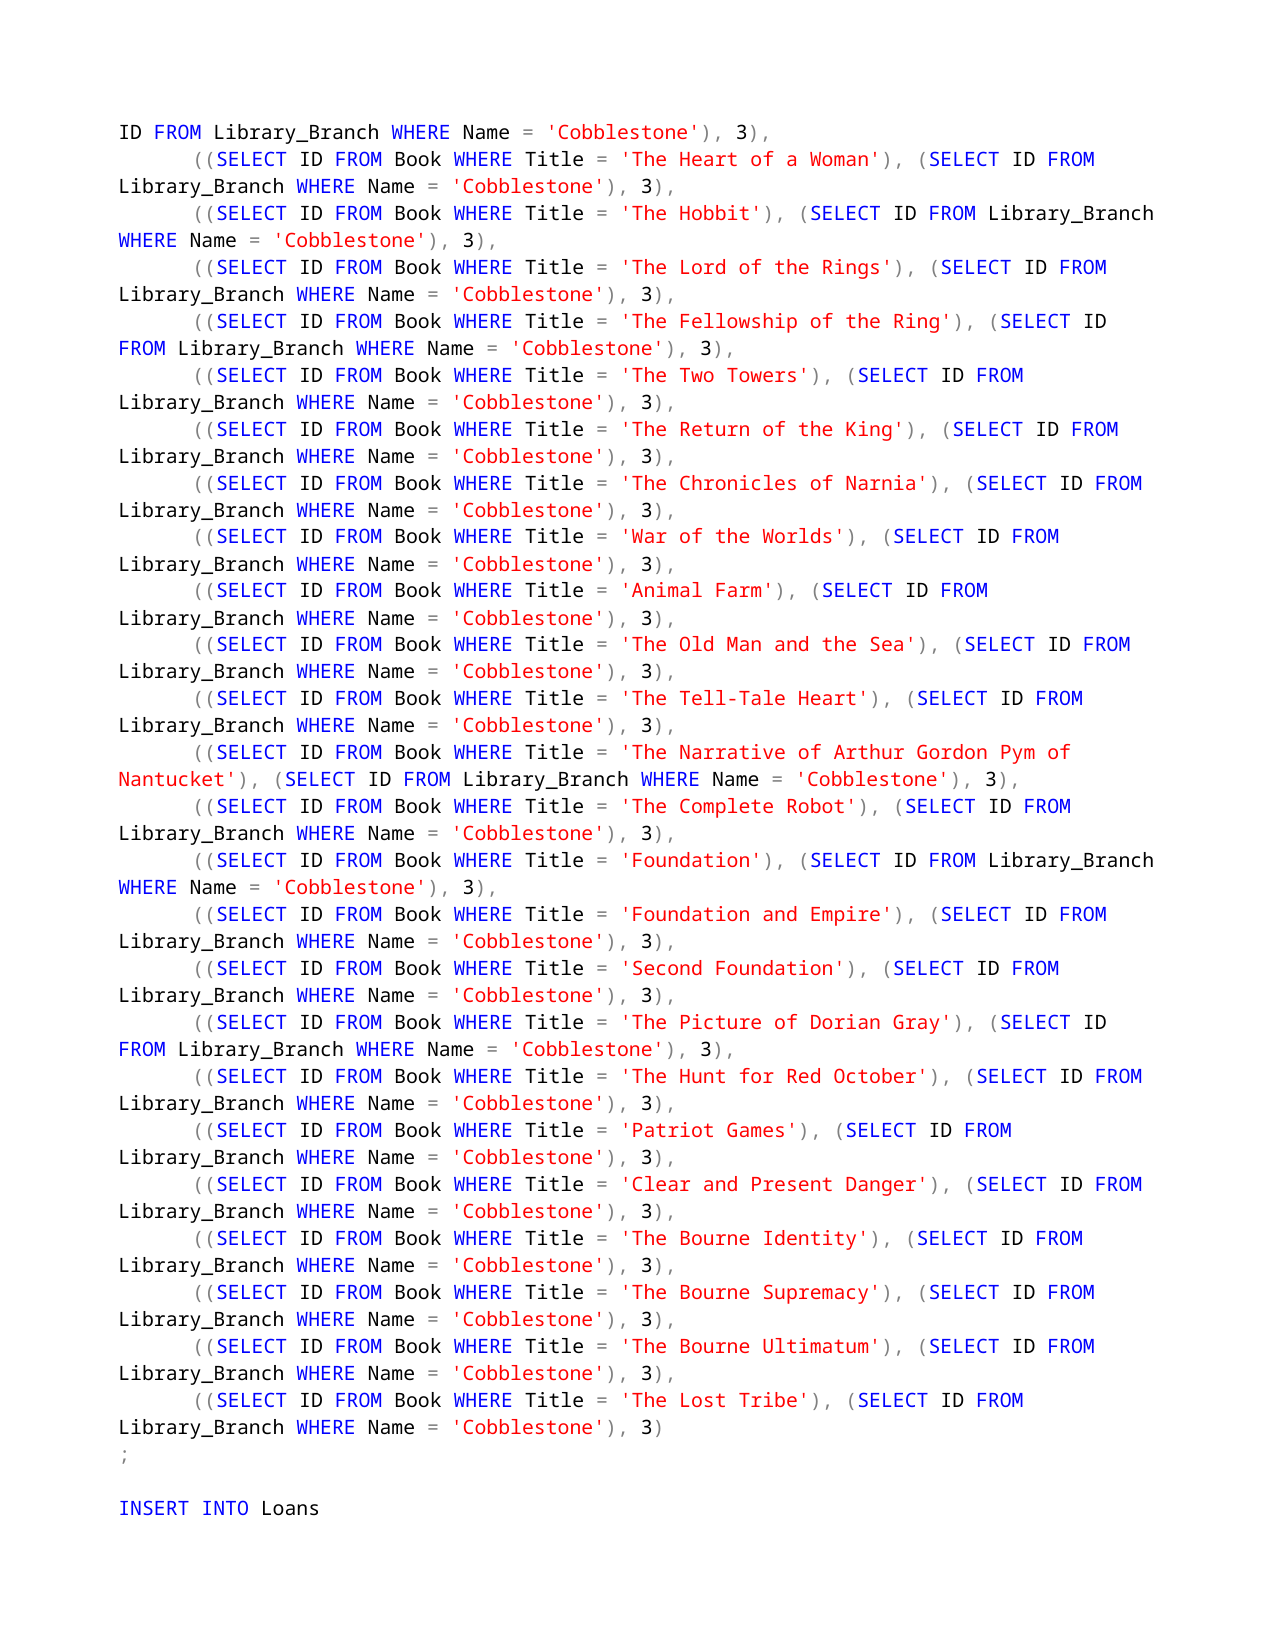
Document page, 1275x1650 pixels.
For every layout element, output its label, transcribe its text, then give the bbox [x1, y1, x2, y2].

text ((SELECT ID FROM Book WHERE Title = 'War of the Worlds'), (SELECT ID FROM Library_Branch WHERE Name = 'Cobblestone'), 3), [118, 523, 1157, 577]
text ((SELECT ID FROM Book WHERE Title = 'The Narrative of Arthur Gordon Pym of Nantucket'), (SELECT ID FROM Library_Branch WHERE Name = 'Cobblestone'), 3), [118, 739, 1157, 793]
text ((SELECT ID FROM Book WHERE Title = 'The Old Man and the Sea'), (SELECT ID FROM Library_Branch WHERE Name = 'Cobblestone'), 3), [118, 631, 1157, 685]
text ID FROM Library_Branch WHERE Name = 'Cobblestone'), 3), [118, 118, 1157, 145]
text INSERT INTO Loans [118, 1494, 1157, 1521]
text ((SELECT ID FROM Book WHERE Title = 'The Bourne Supremacy'), (SELECT ID FROM Library_Branch WHERE Name = 'Cobblestone'), 3), [118, 1278, 1157, 1332]
text ((SELECT ID FROM Book WHERE Title = 'The Hunt for Red October'), (SELECT ID FROM Library_Branch WHERE Name = 'Cobblestone'), 3), [118, 1062, 1157, 1116]
text ((SELECT ID FROM Book WHERE Title = 'Foundation'), (SELECT ID FROM Library_Branch WHERE Name = 'Cobblestone'), 3), [118, 847, 1157, 901]
text ((SELECT ID FROM Book WHERE Title = 'The Two Towers'), (SELECT ID FROM Library_Branch WHERE Name = 'Cobblestone'), 3), [118, 361, 1157, 415]
text ((SELECT ID FROM Book WHERE Title = 'Patriot Games'), (SELECT ID FROM Library_Branch WHERE Name = 'Cobblestone'), 3), [118, 1116, 1157, 1170]
text ((SELECT ID FROM Book WHERE Title = 'The Bourne Identity'), (SELECT ID FROM Library_Branch WHERE Name = 'Cobblestone'), 3), [118, 1224, 1157, 1278]
text ((SELECT ID FROM Book WHERE Title = 'The Complete Robot'), (SELECT ID FROM Library_Branch WHERE Name = 'Cobblestone'), 3), [118, 793, 1157, 847]
text ((SELECT ID FROM Book WHERE Title = 'The Return of the King'), (SELECT ID FROM Library_Branch WHERE Name = 'Cobblestone'), 3), [118, 415, 1157, 469]
text ((SELECT ID FROM Book WHERE Title = 'The Heart of a Woman'), (SELECT ID FROM Library_Branch WHERE Name = 'Cobblestone'), 3), [118, 145, 1157, 199]
text ((SELECT ID FROM Book WHERE Title = 'The Bourne Ultimatum'), (SELECT ID FROM Library_Branch WHERE Name = 'Cobblestone'), 3), [118, 1332, 1157, 1386]
text ((SELECT ID FROM Book WHERE Title = 'Second Foundation'), (SELECT ID FROM Library_Branch WHERE Name = 'Cobblestone'), 3), [118, 954, 1157, 1008]
text ((SELECT ID FROM Book WHERE Title = 'The Chronicles of Narnia'), (SELECT ID FROM Library_Branch WHERE Name = 'Cobblestone'), 3), [118, 469, 1157, 523]
text ((SELECT ID FROM Book WHERE Title = 'Animal Farm'), (SELECT ID FROM Library_Branch WHERE Name = 'Cobblestone'), 3), [118, 577, 1157, 631]
text ((SELECT ID FROM Book WHERE Title = 'The Fellowship of the Ring'), (SELECT ID FROM Library_Branch WHERE Name = 'Cobblestone'), 3), [118, 307, 1157, 361]
text ((SELECT ID FROM Book WHERE Title = 'The Tell-Tale Heart'), (SELECT ID FROM Library_Branch WHERE Name = 'Cobblestone'), 3), [118, 685, 1157, 739]
text ; [118, 1440, 1157, 1467]
text ((SELECT ID FROM Book WHERE Title = 'Foundation and Empire'), (SELECT ID FROM Library_Branch WHERE Name = 'Cobblestone'), 3), [118, 901, 1157, 954]
text ((SELECT ID FROM Book WHERE Title = 'The Lord of the Rings'), (SELECT ID FROM Library_Branch WHERE Name = 'Cobblestone'), 3), [118, 253, 1157, 307]
text ((SELECT ID FROM Book WHERE Title = 'The Picture of Dorian Gray'), (SELECT ID FROM Library_Branch WHERE Name = 'Cobblestone'), 3), [118, 1008, 1157, 1062]
text ((SELECT ID FROM Book WHERE Title = 'The Lost Tribe'), (SELECT ID FROM Library_Branch WHERE Name = 'Cobblestone'), 3) [118, 1386, 1157, 1440]
text ((SELECT ID FROM Book WHERE Title = 'Clear and Present Danger'), (SELECT ID FROM Library_Branch WHERE Name = 'Cobblestone'), 3), [118, 1170, 1157, 1224]
text ((SELECT ID FROM Book WHERE Title = 'The Hobbit'), (SELECT ID FROM Library_Branch WHERE Name = 'Cobblestone'), 3), [118, 199, 1157, 253]
